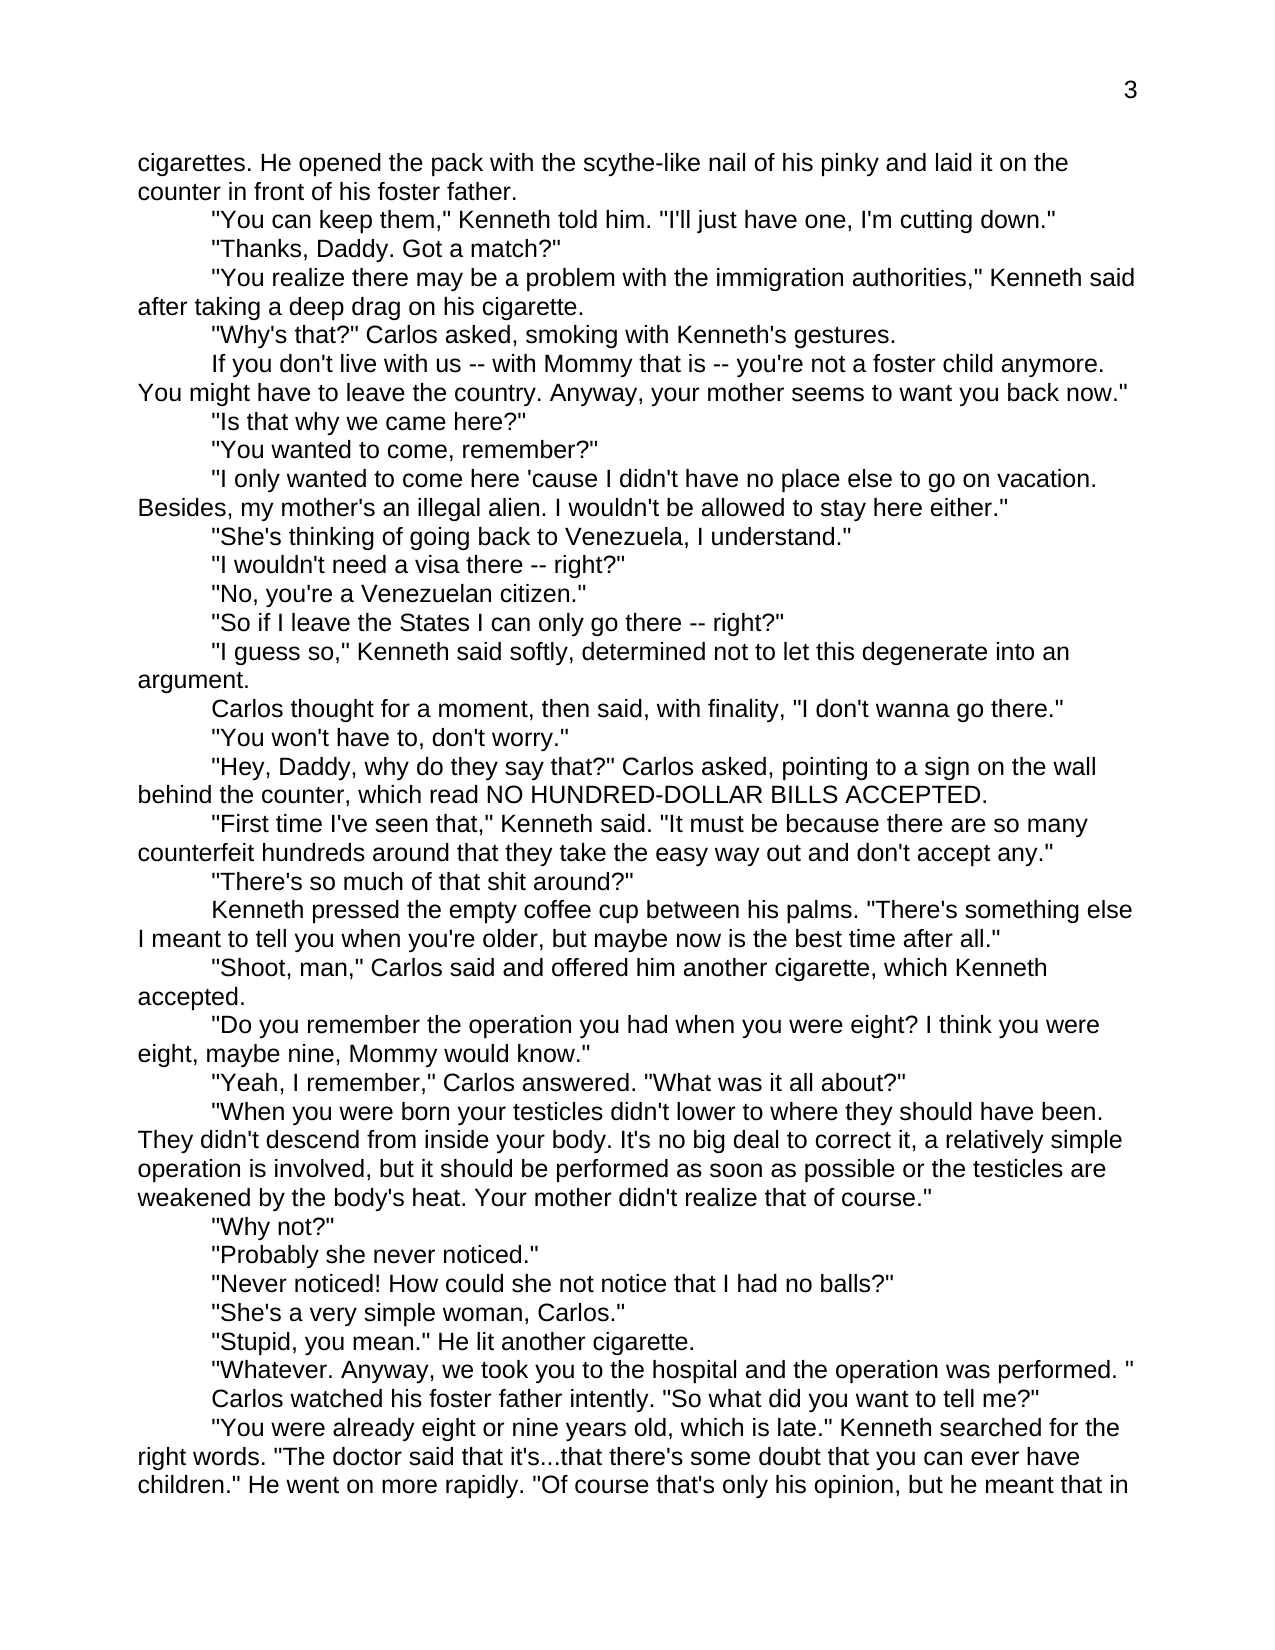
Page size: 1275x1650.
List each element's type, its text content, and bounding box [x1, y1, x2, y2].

text "I wouldn't need a visa there -- right?" [137, 550, 1138, 579]
text "When you were born your testicles didn't lower to where they should have been. They didn't descend from inside your body. It's no big deal to correct it, a relatively simple operation is involved, but it should be performed as soon as possible or the testicles are weakened by the body's heat. Your mother didn't realize that of course." [137, 1096, 1138, 1211]
text "Whatever. Anyway, we took you to the hospital and the operation was performed. " [137, 1355, 1138, 1384]
text "Never noticed! How could she not notice that I had no balls?" [137, 1269, 1138, 1298]
text "Shoot, man," Carlos said and offered him another cigarette, which Kenneth accepted. [137, 953, 1138, 1010]
text Carlos thought for a moment, then said, with finality, "I don't wanna go there." [137, 694, 1138, 723]
text "She's thinking of going back to Venezuela, I understand." [137, 521, 1138, 550]
text "You can keep them," Kenneth told him. "I'll just have one, I'm cutting down." [137, 205, 1138, 234]
text "You realize there may be a problem with the immigration authorities," Kenneth said after taking a deep drag on his cigarette. [137, 263, 1138, 320]
text "Yeah, I remember," Carlos answered. "What was it all about?" [137, 1068, 1138, 1096]
text If you don't live with us -- with Mommy that is -- you're not a foster child anymore. You might have to leave the country. Anyway, your mother seems to want you back now." [137, 349, 1138, 406]
text "Why's that?" Carlos asked, smoking with Kenneth's gestures. [137, 320, 1138, 349]
text "So if I leave the States I can only go there -- right?" [137, 608, 1138, 636]
text Kenneth pressed the empty coffee cup between his palms. "There's something else I meant to tell you when you're older, but maybe now is the best time after all." [137, 895, 1138, 953]
text "She's a very simple woman, Carlos." [137, 1298, 1138, 1326]
text "Is that why we came here?" [137, 406, 1138, 435]
text "You wanted to come, remember?" [137, 435, 1138, 464]
text "No, you're a Venezuelan citizen." [137, 579, 1138, 608]
text "You were already eight or nine years old, which is late." Kenneth searched for the right words. "The doctor said that it's...that there's some doubt that you can ever have children." He went on more rapidly. "Of course that's only his opinion, but he meant that in [137, 1413, 1138, 1499]
text "I guess so," Kenneth said softly, determined not to let this degenerate into an argument. [137, 636, 1138, 694]
text "Stupid, you mean." He lit another cigarette. [137, 1326, 1138, 1355]
text "Thanks, Daddy. Got a match?" [137, 234, 1138, 263]
text "You won't have to, don't worry." [137, 723, 1138, 751]
text "First time I've seen that," Kenneth said. "It must be because there are so many counterfeit hundreds around that they take the easy way out and don't accept any." [137, 809, 1138, 866]
text Carlos watched his foster father intently. "So what did you want to tell me?" [137, 1384, 1138, 1413]
text cigarettes. He opened the pack with the scythe-like nail of his pinky and laid it on the counter in front of his foster father. [137, 148, 1138, 205]
text "Why not?" [137, 1211, 1138, 1240]
text "Do you remember the operation you had when you were eight? I think you were eight, maybe nine, Mommy would know." [137, 1010, 1138, 1068]
text "There's so much of that shit around?" [137, 866, 1138, 895]
text "Hey, Daddy, why do they say that?" Carlos asked, pointing to a sign on the wall behind the counter, which read NO HUNDRED-DOLLAR BILLS ACCEPTED. [137, 751, 1138, 809]
text "Probably she never noticed." [137, 1240, 1138, 1269]
text "I only wanted to come here 'cause I didn't have no place else to go on vacation. Besides, my mother's an illegal alien. I wouldn't be allowed to stay here either." [137, 464, 1138, 521]
